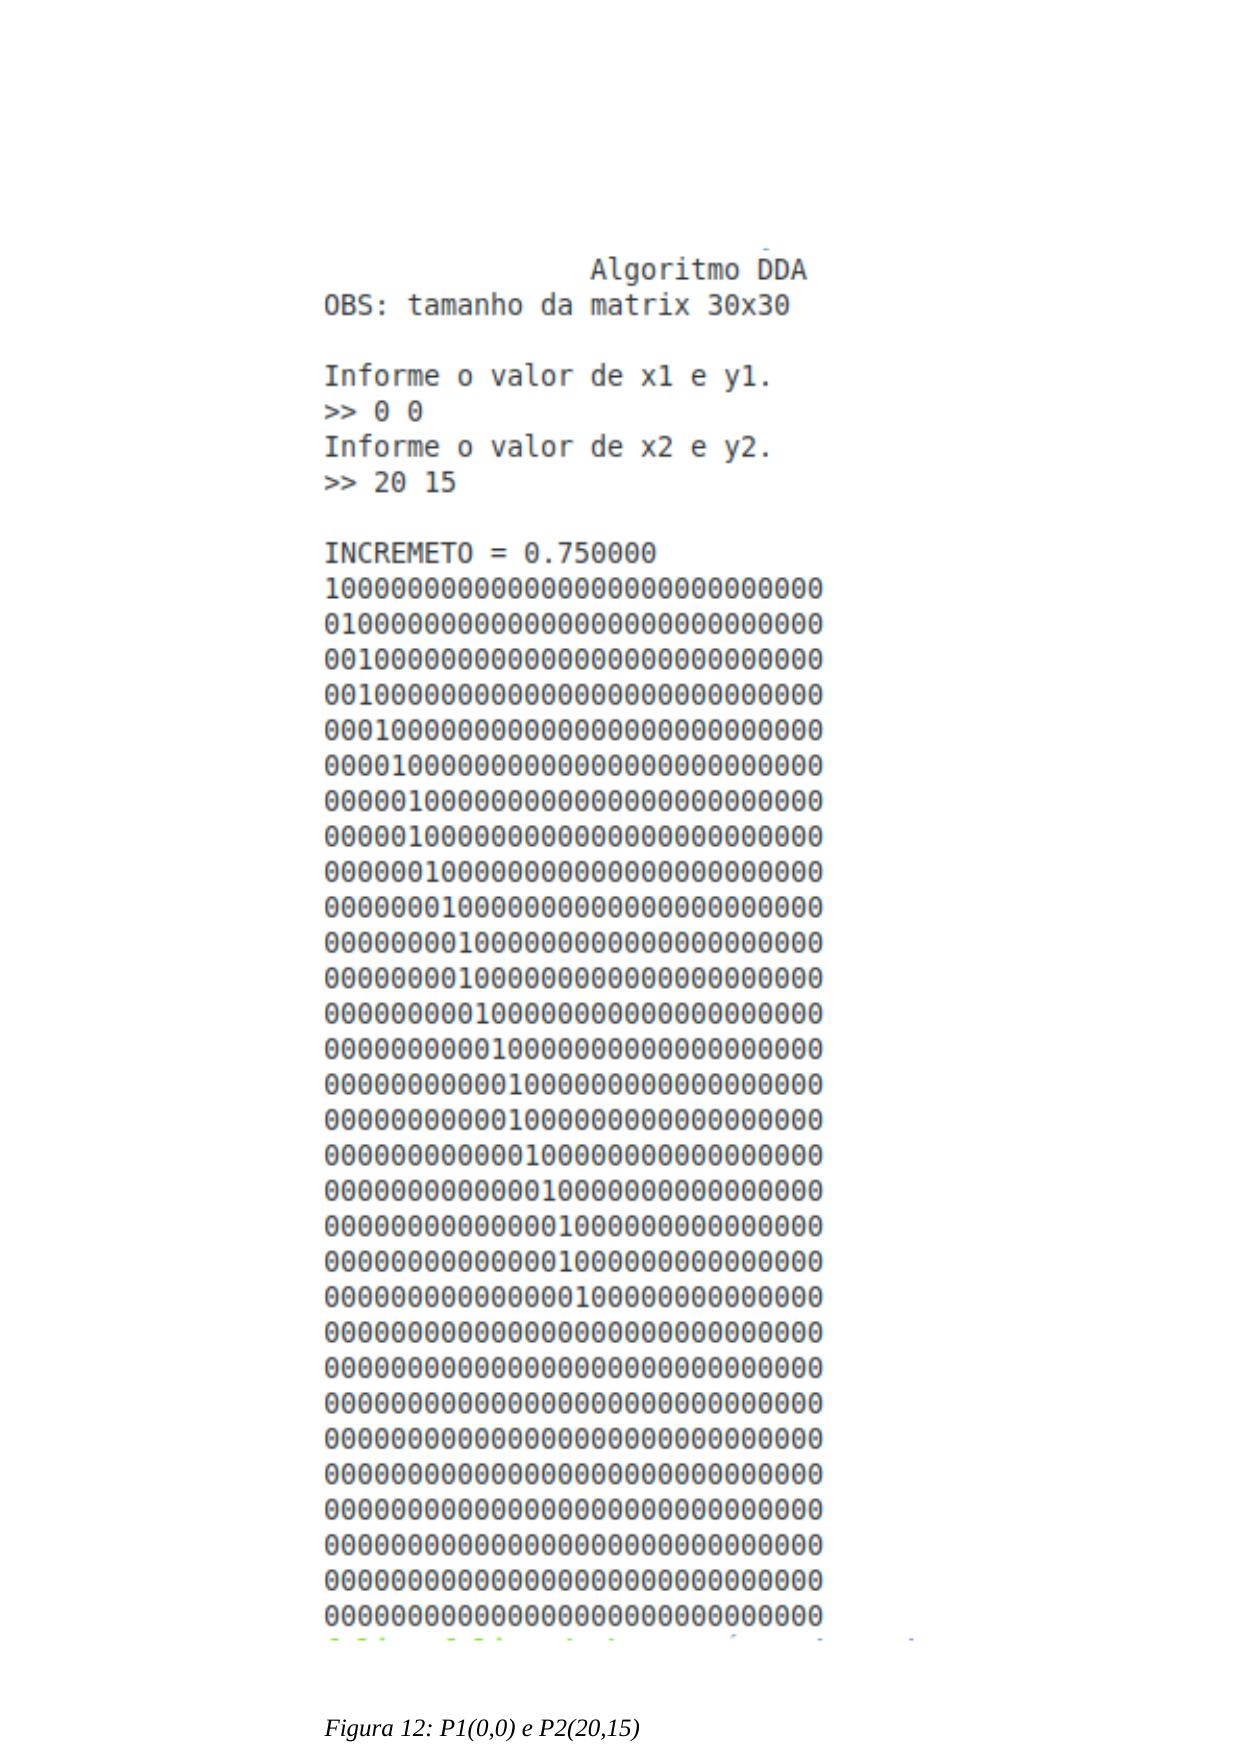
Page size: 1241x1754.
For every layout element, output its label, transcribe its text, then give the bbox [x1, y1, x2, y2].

text Figura 12: P1(0,0) e P2(20,15) [324, 1714, 916, 1742]
picture [324, 178, 916, 1714]
